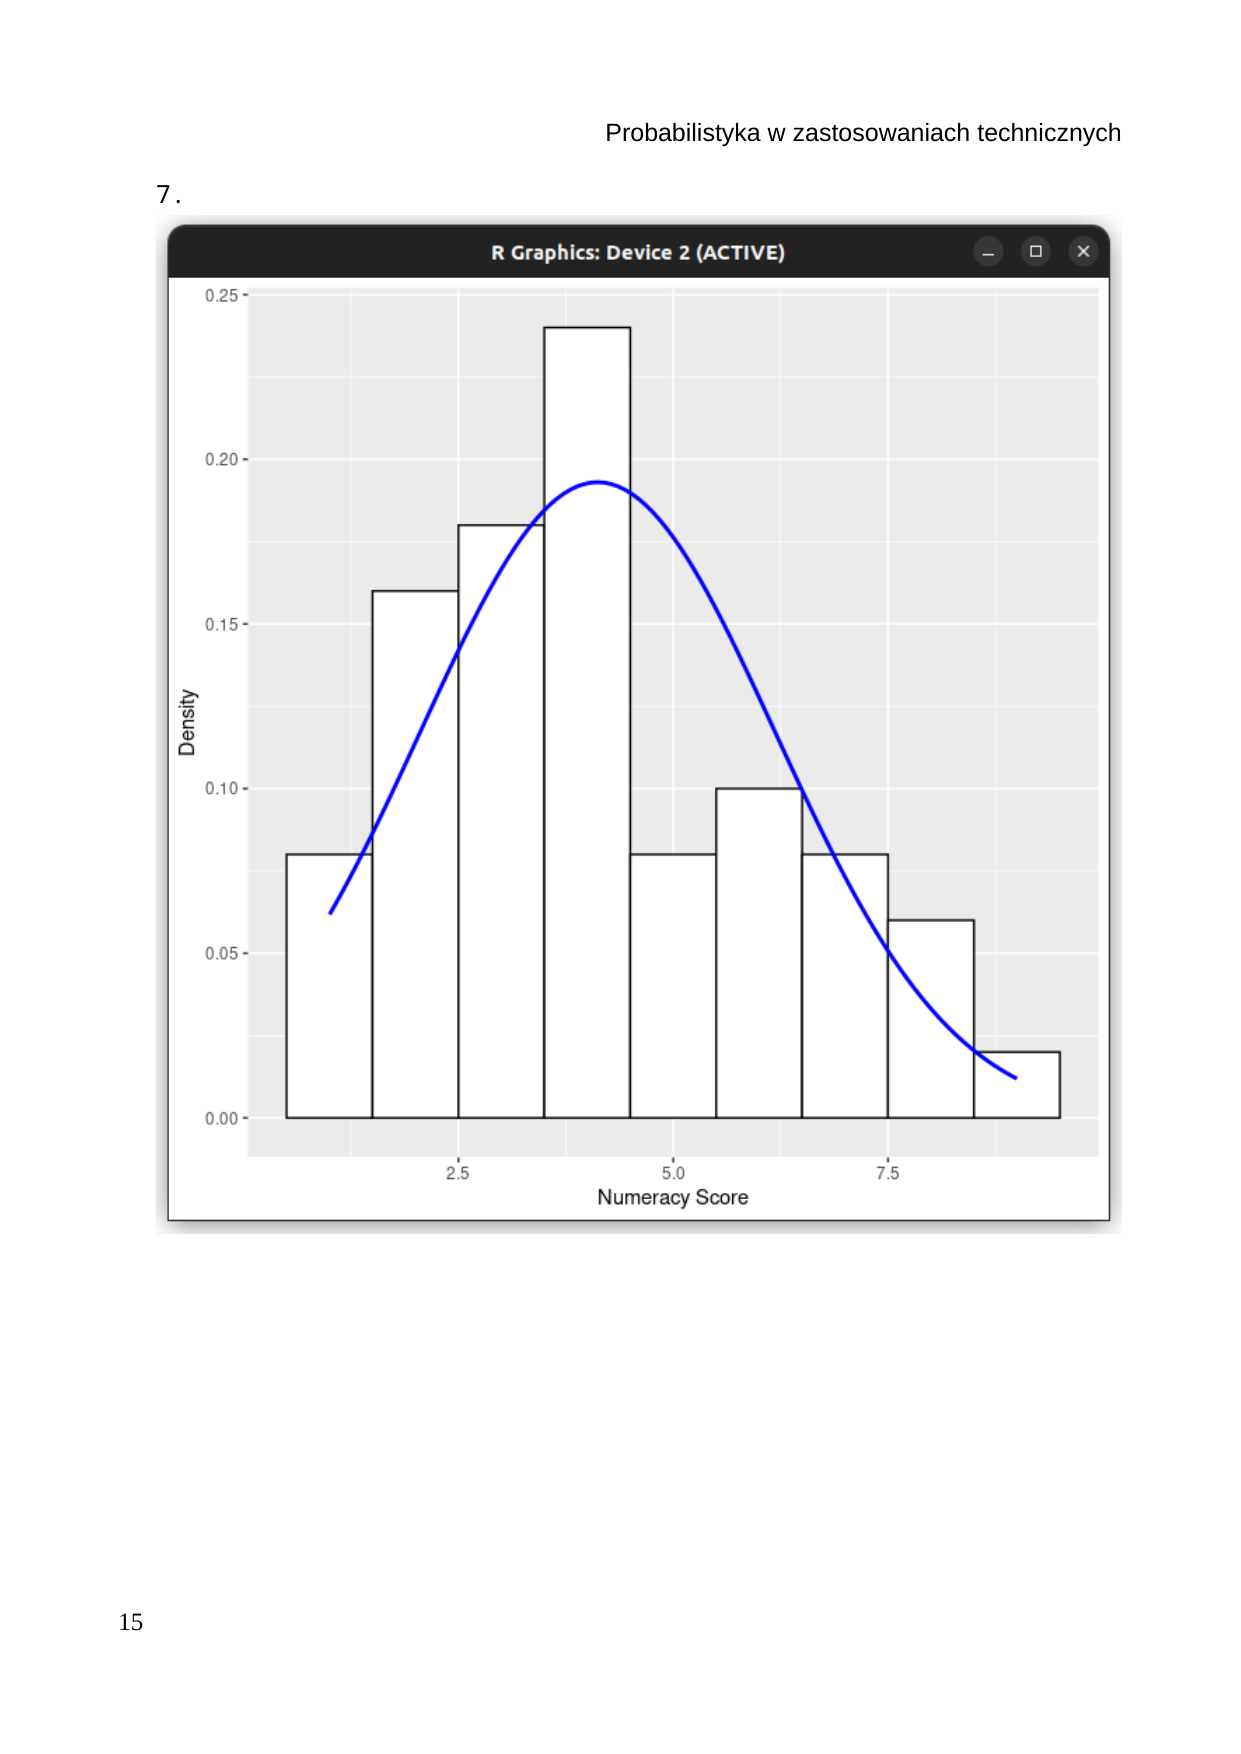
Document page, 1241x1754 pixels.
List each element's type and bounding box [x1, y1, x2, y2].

picture [155, 215, 1123, 1234]
